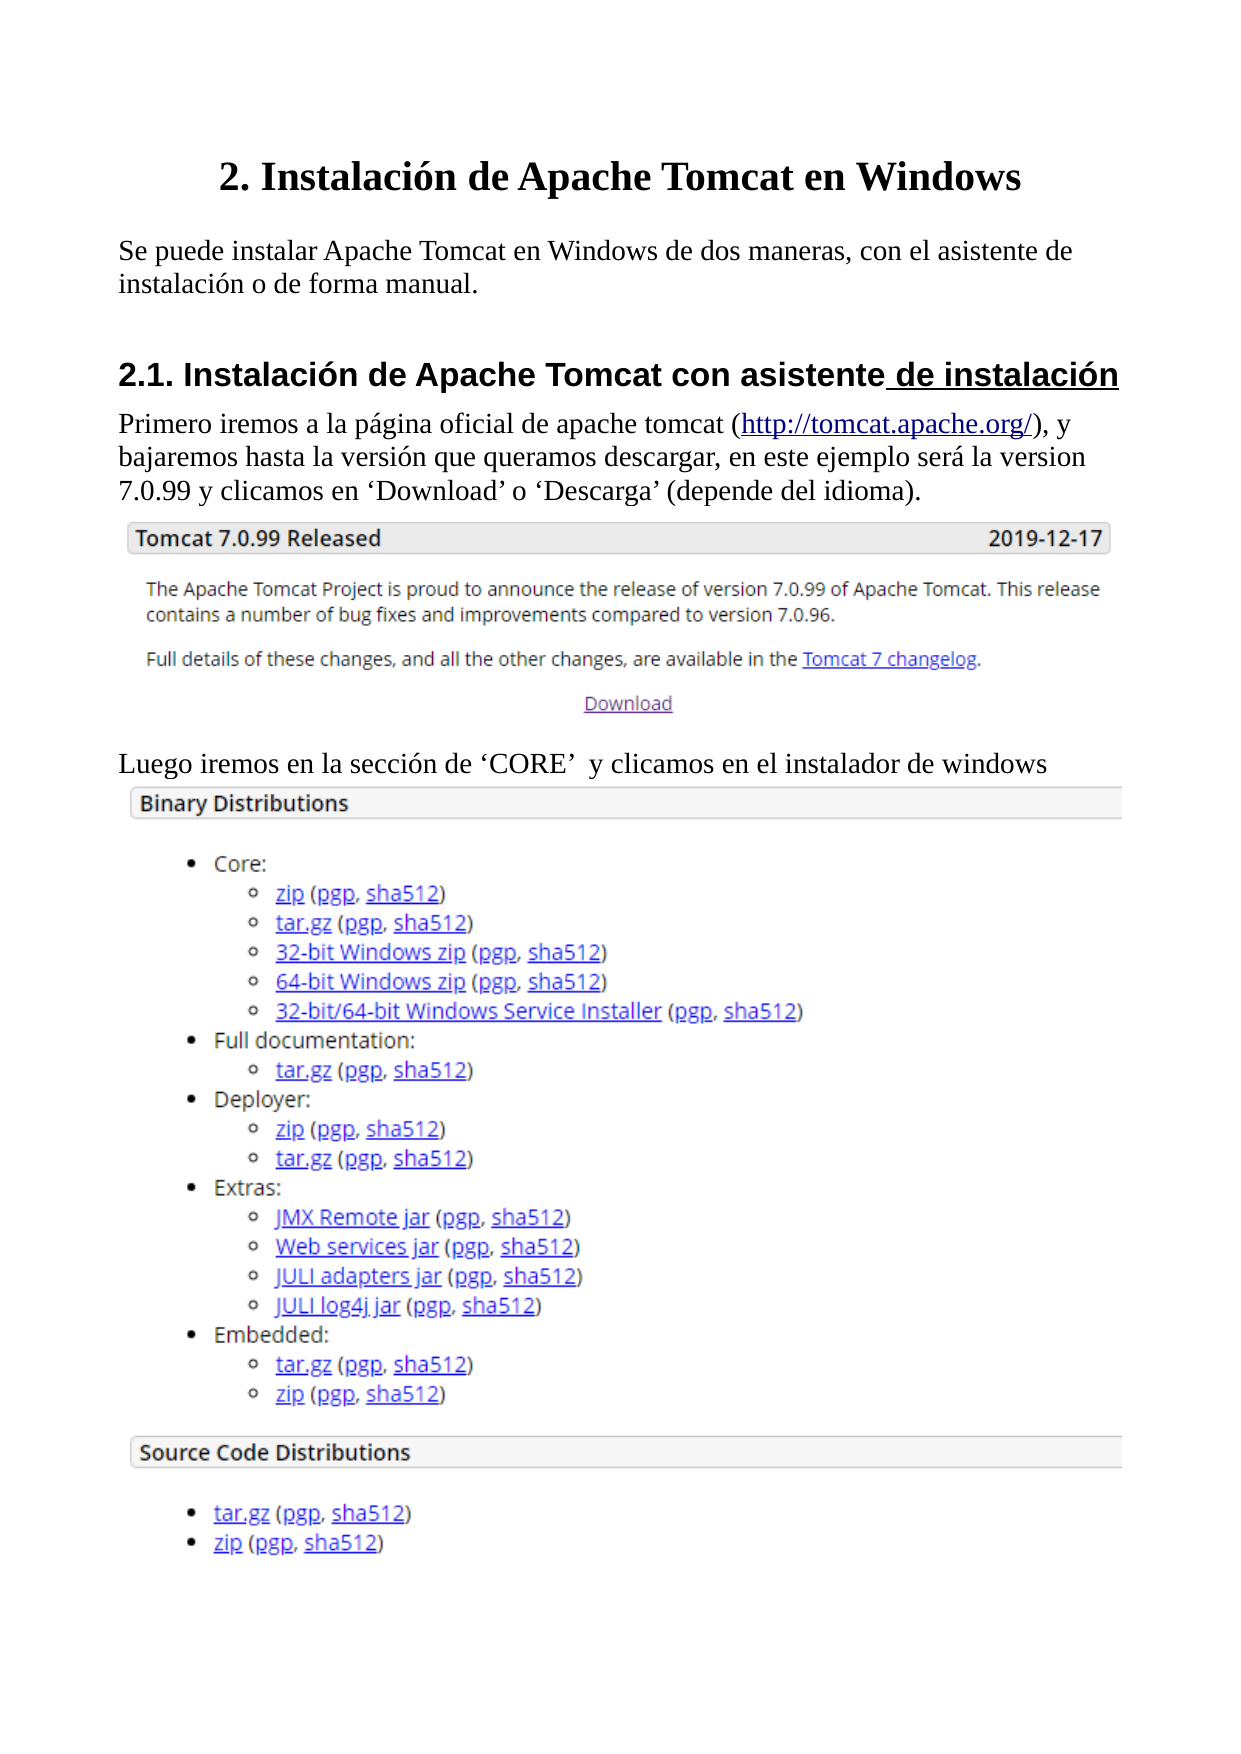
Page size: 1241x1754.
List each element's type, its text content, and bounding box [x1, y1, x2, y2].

text Primero iremos a la página oficial de apache tomcat (http://tomcat.apache.org/), y [118, 406, 1122, 439]
picture [118, 779, 1123, 1625]
text Se puede instalar Apache Tomcat en Windows de dos maneras, con el asistente de instalación o de forma manual. [118, 233, 1122, 300]
text Luego iremos en la sección de ‘CORE’ y clicamos en el instalador de windows [118, 746, 1122, 779]
picture [118, 506, 1123, 728]
subtitle 2.1. Instalación de Apache Tomcat con asistente de instalación [118, 354, 1122, 393]
text 2. Instalación de Apache Tomcat en Windows [118, 152, 1122, 199]
text bajaremos hasta la versión que queramos descargar, en este ejemplo será la version 7.0.99 y clicamos en ‘Download’ o ‘Descarga’ (depende del idioma). [118, 439, 1122, 506]
